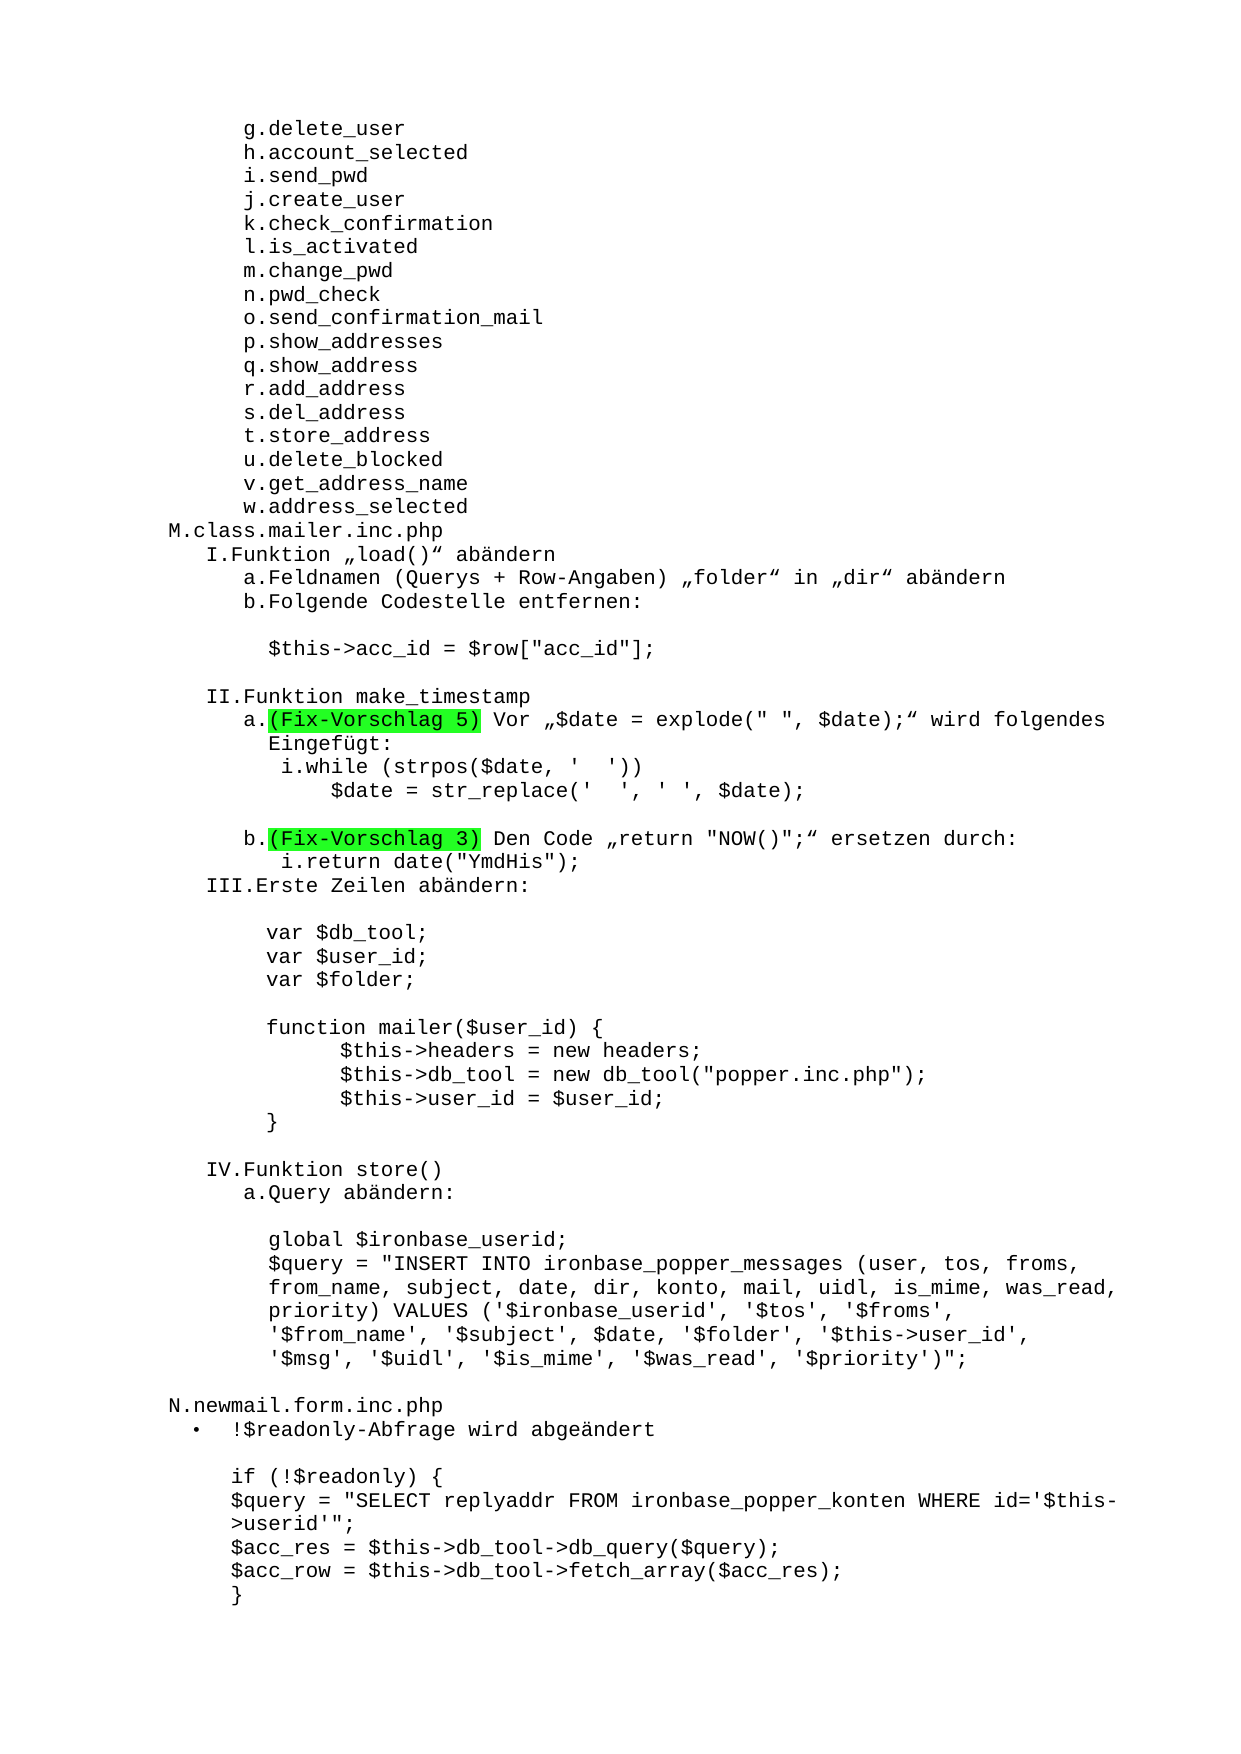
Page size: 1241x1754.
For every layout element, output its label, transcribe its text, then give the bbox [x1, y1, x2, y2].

list pwd_check [231, 284, 1122, 307]
list get_address_name [231, 473, 1122, 496]
list (Fix-Vorschlag 5) Vor „$date = explode(" ", $date);“ wird folgendes Eingefügt: [231, 709, 1122, 757]
list Query abändern: global $ironbase_userid; $query = "INSERT INTO ironbase_popper_messages (user, tos, froms, from_name, subject, date, dir, konto, mail, uidl, is_mime, was_read, priority) VALUES ('$ironbase_userid', '$tos', '$froms', '$from_name', '$subject', $date, '$folder', '$this->user_id', '$msg', '$uidl', '$is_mime', '$was_read', '$priority')"; [231, 1182, 1122, 1395]
list newmail.form.inc.php [156, 1395, 1122, 1419]
list (Fix-Vorschlag 3) Den Code „return "NOW()";“ ersetzen durch: [231, 827, 1122, 851]
list !$readonly-Abfrage wird abgeändert if (!$readonly) { $query = "SELECT replyaddr FROM ironbase_popper_konten WHERE id='$this->userid'"; $acc_res = $this->db_tool->db_query($query); $acc_row = $this->db_tool->fetch_array($acc_res); } [193, 1419, 1122, 1631]
list while (strpos($date, ' ')) $date = str_replace(' ', ' ', $date); [268, 757, 1122, 827]
list Funktion store() [193, 1158, 1122, 1182]
list Erste Zeilen abändern: var $db_tool; [193, 875, 1122, 946]
list del_address [231, 402, 1122, 426]
list add_address [231, 378, 1122, 402]
list Folgende Codestelle entfernen: $this->acc_id = $row["acc_id"]; [231, 591, 1122, 686]
list delete_blocked [231, 449, 1122, 473]
list change_pwd [231, 260, 1122, 284]
list Feldnamen (Querys + Row-Angaben) „folder“ in „dir“ abändern [231, 567, 1122, 591]
list address_selected [231, 496, 1122, 520]
list send_pwd [231, 165, 1122, 189]
list delete_user [231, 118, 1122, 142]
list $this->db_tool = new db_tool("popper.inc.php"); [193, 1064, 1122, 1088]
list } [193, 1111, 1122, 1158]
list var $user_id; [193, 946, 1122, 969]
list show_addresses [231, 331, 1122, 354]
list is_activated [231, 236, 1122, 260]
list account_selected [231, 142, 1122, 165]
list function mailer($user_id) { [193, 1017, 1122, 1040]
list create_user [231, 189, 1122, 213]
list $this->user_id = $user_id; [193, 1088, 1122, 1111]
list check_confirmation [231, 213, 1122, 236]
list var $folder; [193, 969, 1122, 993]
list $this->headers = new headers; [193, 1040, 1122, 1064]
list send_confirmation_mail [231, 307, 1122, 331]
list Funktion „load()“ abändern [193, 544, 1122, 567]
list class.mailer.inc.php [156, 520, 1122, 544]
list return date("YmdHis"); [268, 851, 1122, 875]
list Funktion make_timestamp [193, 686, 1122, 709]
list store_address [231, 426, 1122, 449]
list show_address [231, 354, 1122, 378]
